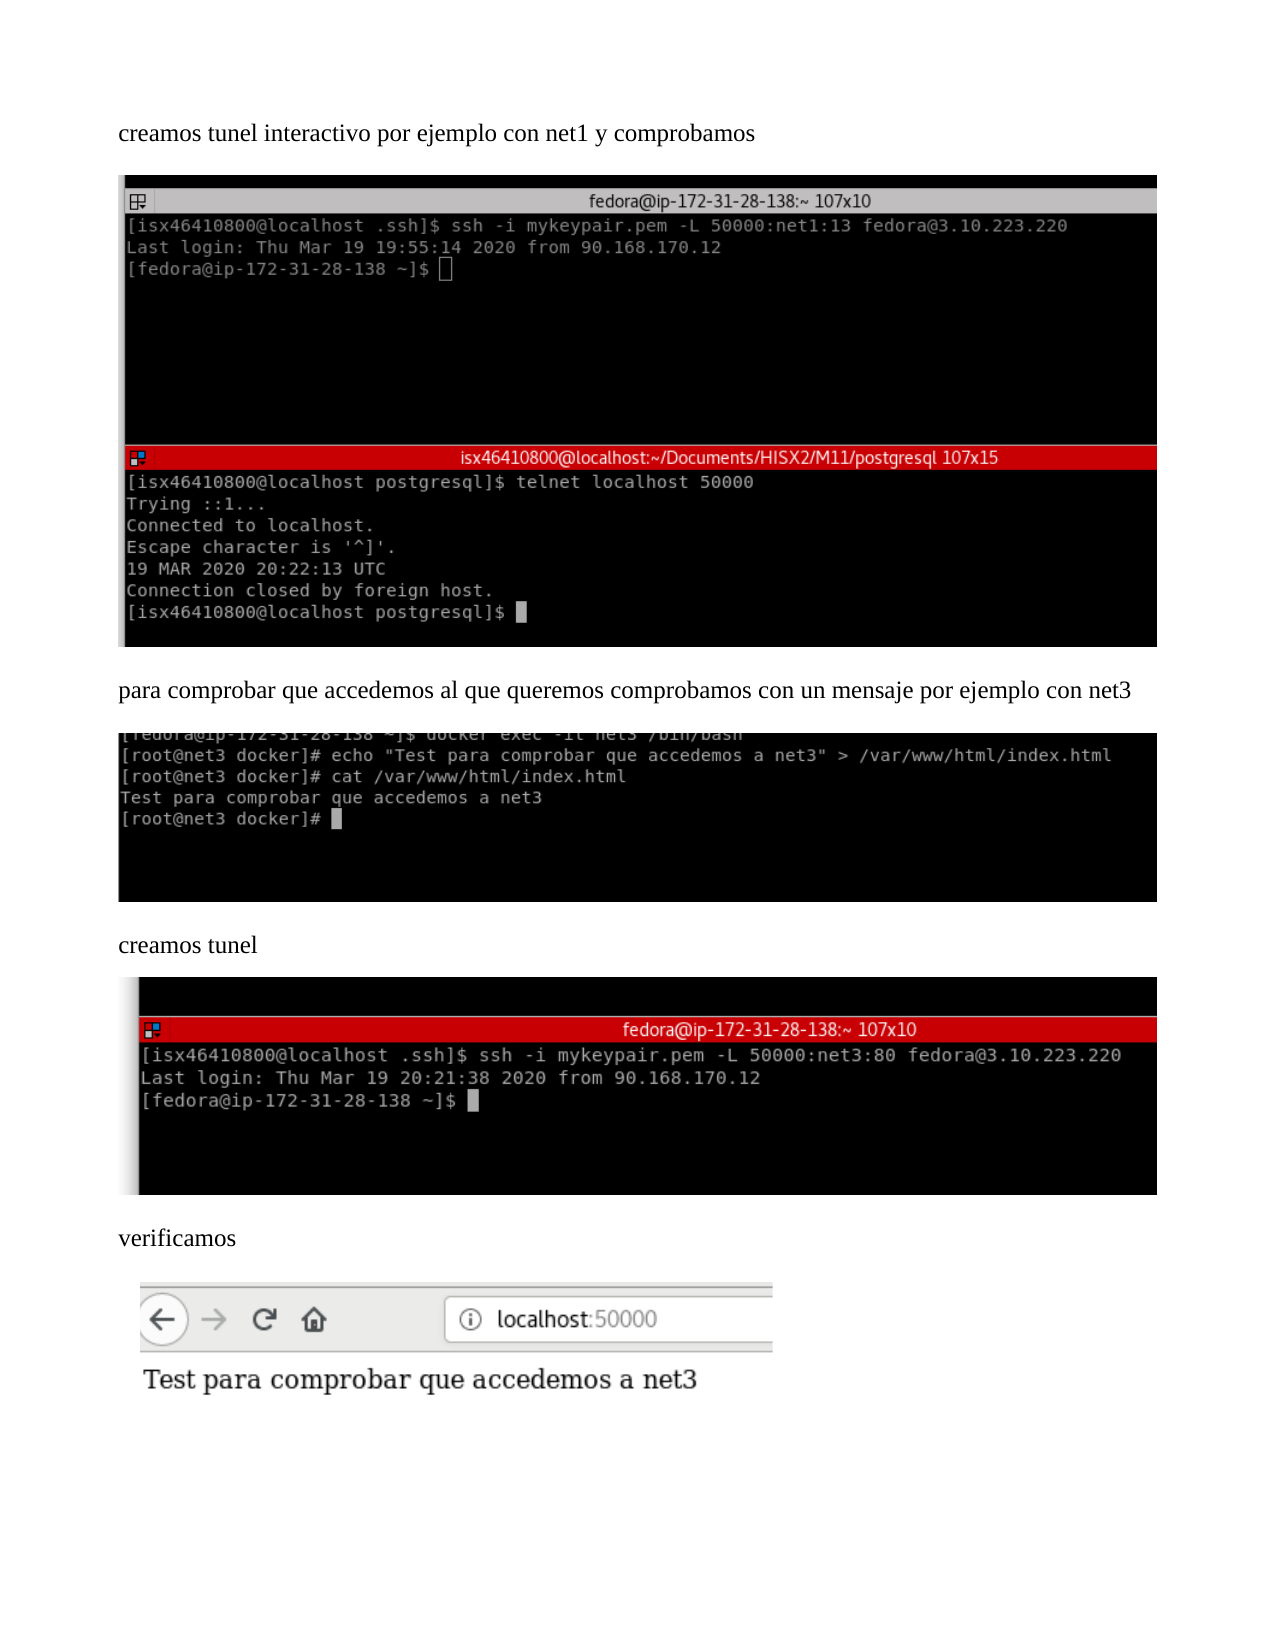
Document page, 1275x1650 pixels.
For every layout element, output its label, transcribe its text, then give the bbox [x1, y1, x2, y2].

text verificamos [118, 1223, 1157, 1252]
text creamos tunel [118, 931, 1157, 959]
picture [118, 733, 1157, 902]
text para comprobar que accedemos al que queremos comprobamos con un mensaje por ejemplo con net3 [118, 676, 1157, 704]
picture [118, 977, 1157, 1195]
picture [118, 175, 1157, 647]
picture [140, 1282, 773, 1461]
text creamos tunel interactivo por ejemplo con net1 y comprobamos [118, 118, 1157, 147]
